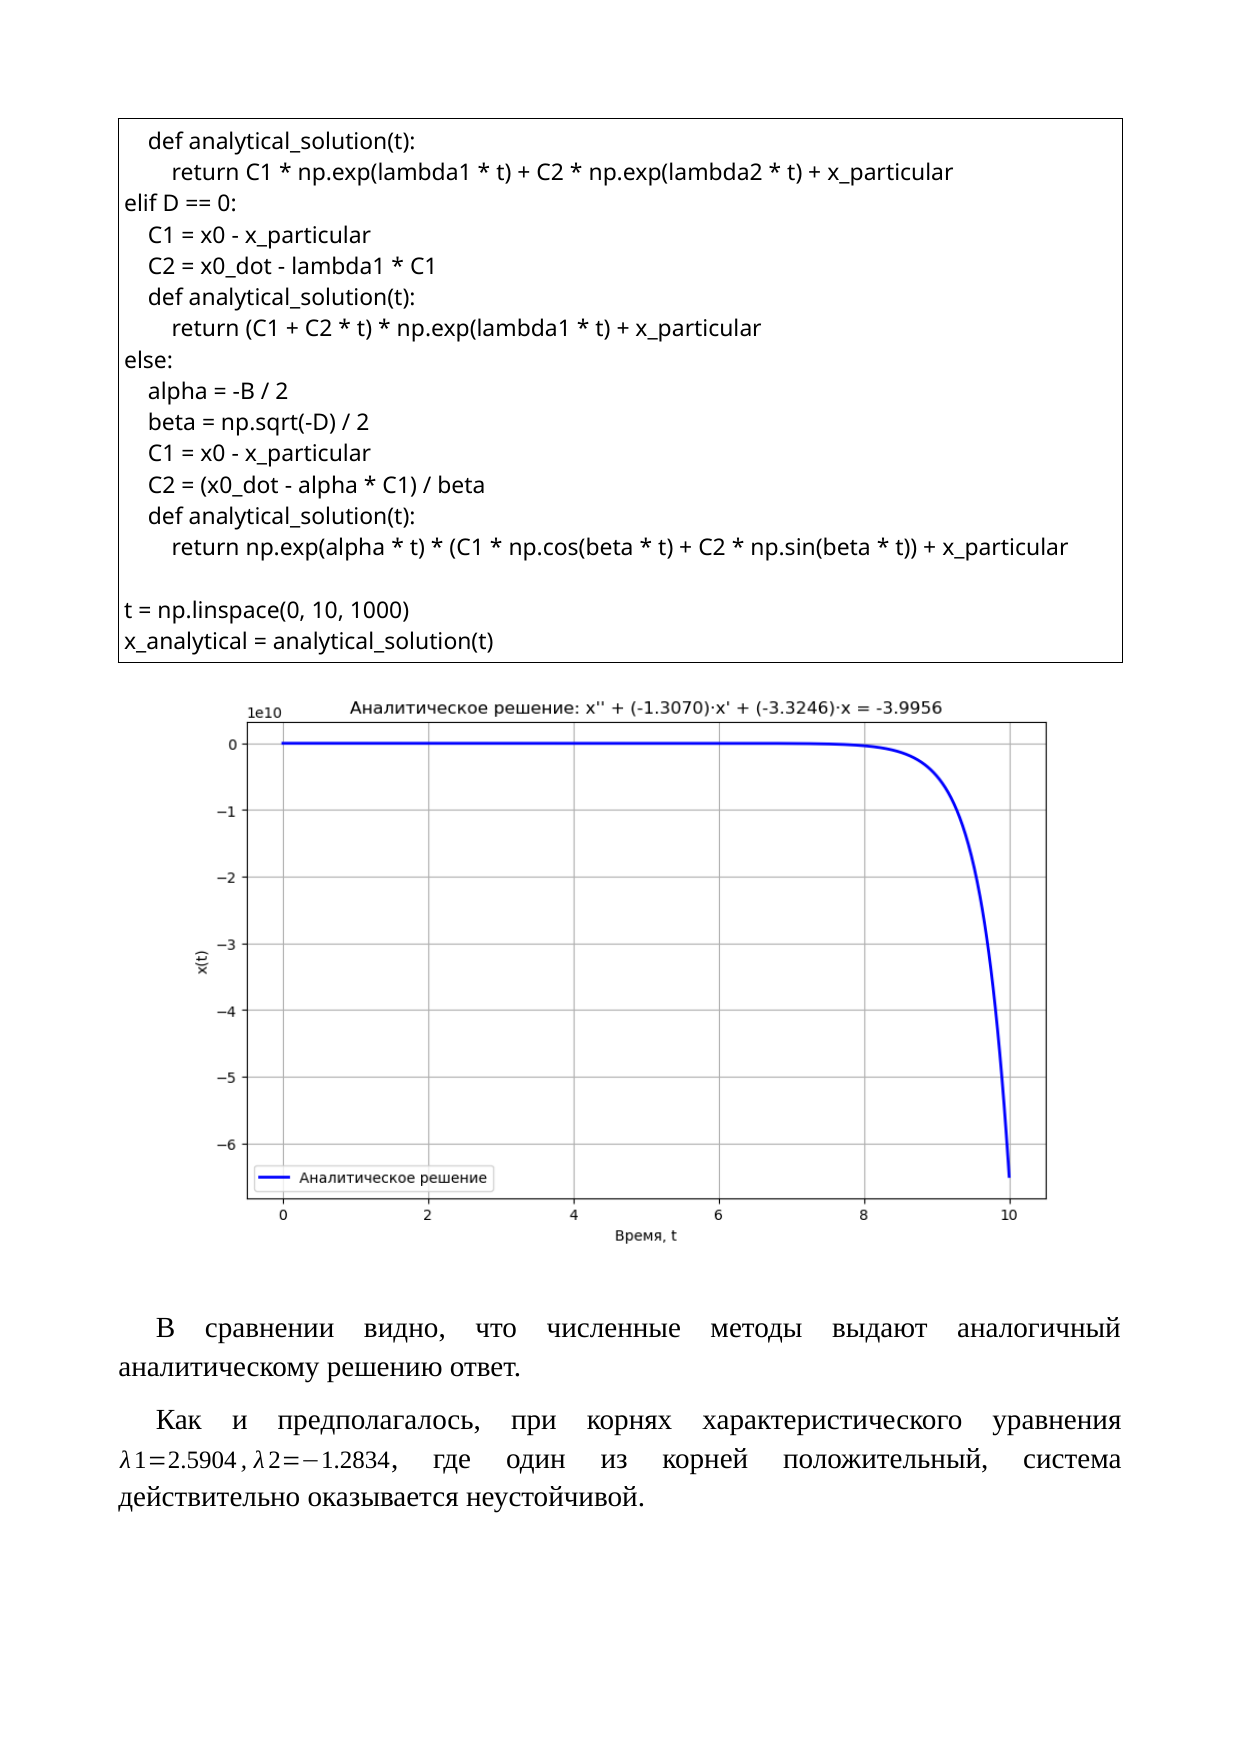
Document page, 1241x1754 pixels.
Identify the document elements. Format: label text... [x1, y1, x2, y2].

table_header def analytical_solution(t): return C1 * np.exp(lambda1 * t) + C2 * np.exp(lambda2 * t) + x_particular elif D == 0: C1 = x0 - x_particular C2 = x0_dot - lambda1 * C1 def analytical_solution(t): return (C1 + C2 * t) * np.exp(lambda1 * t) + x_particular else: alpha = -B / 2 beta = np.sqrt(-D) / 2 C1 = x0 - x_particular C2 = (x0_dot - alpha * C1) / beta def analytical_solution(t): return np.exp(alpha * t) * (C1 * np.cos(beta * t) + C2 * np.sin(beta * t)) + x_particular t = np.linspace(0, 10, 1000) x_analytical = analytical_solution(t) [119, 119, 1122, 662]
picture [186, 691, 1055, 1253]
text В сравнении видно, что численные методы выдают аналогичный аналитическому решению ответ. [118, 1311, 1122, 1383]
text Как и предполагалось, при корнях характеристического уравнения , где один из корней положительный, система действительно оказывается неустойчивой. [118, 1402, 1122, 1513]
